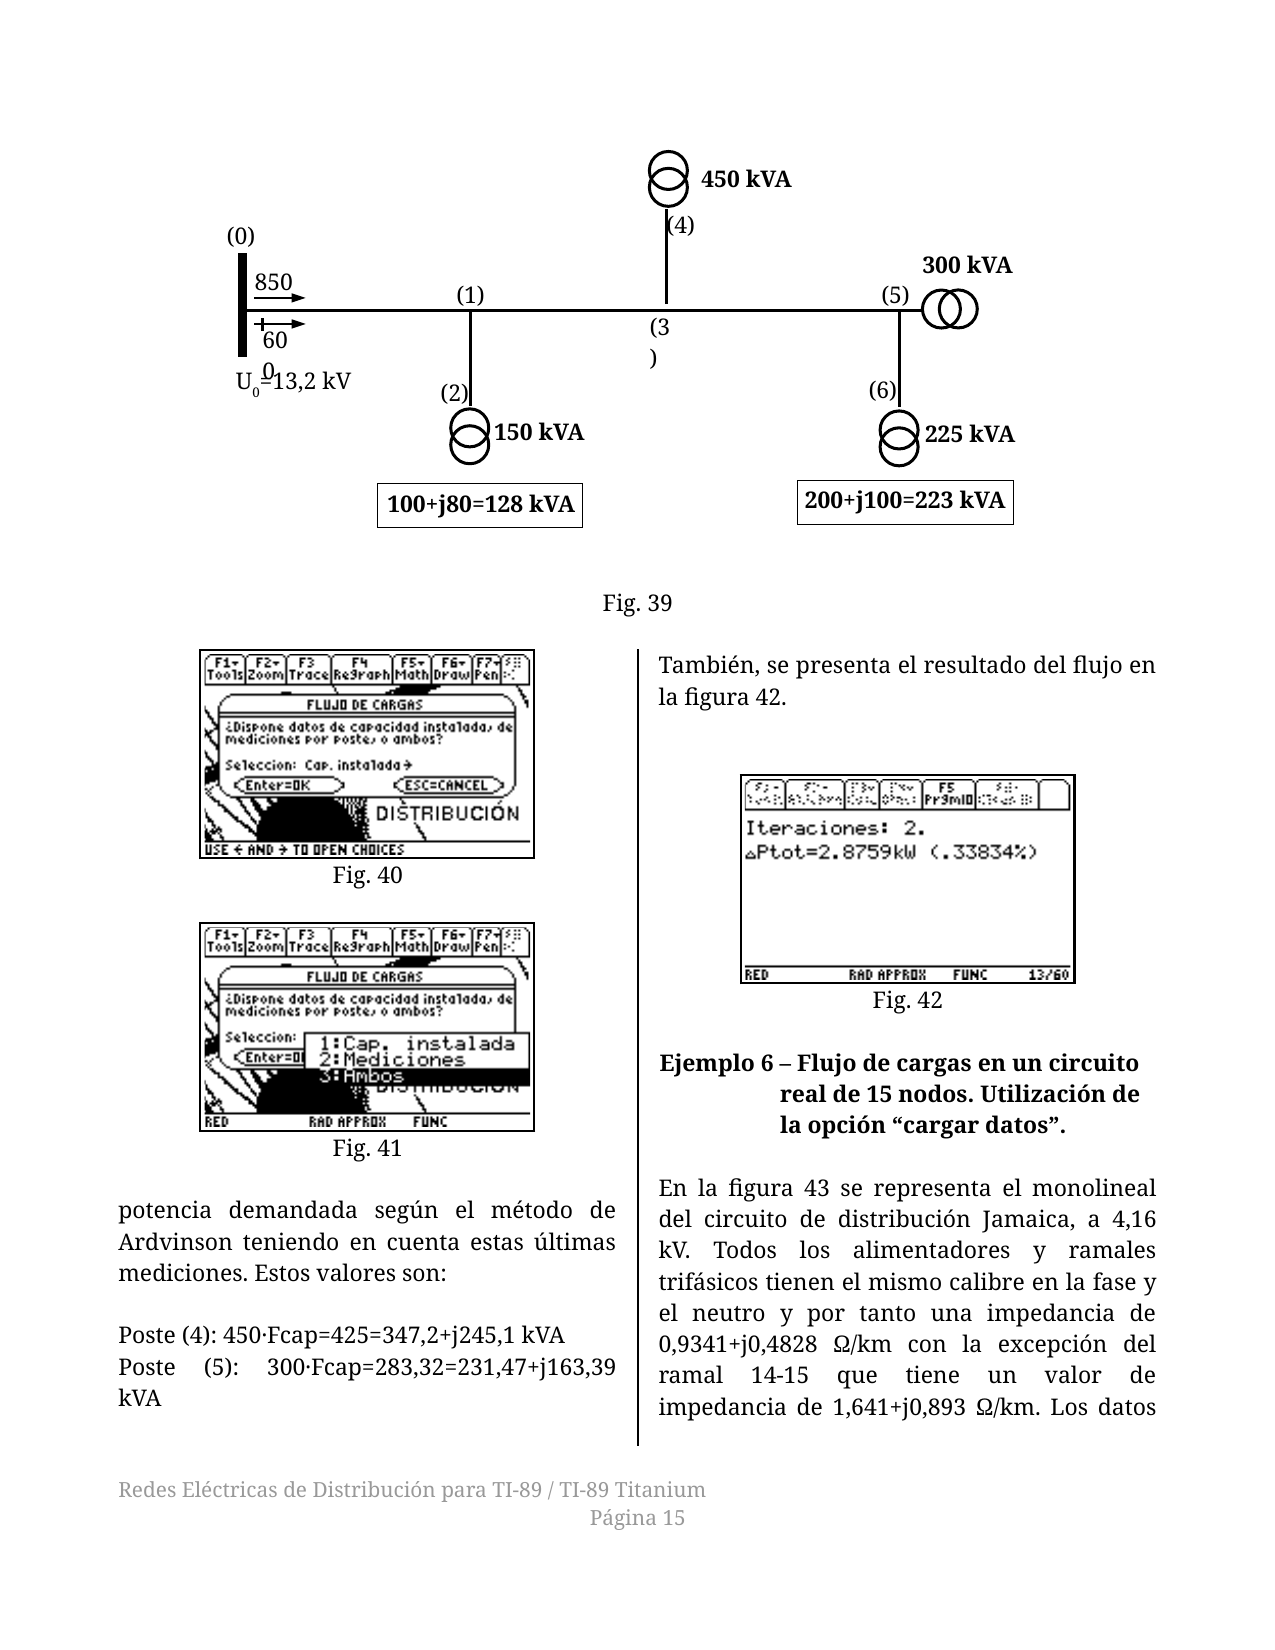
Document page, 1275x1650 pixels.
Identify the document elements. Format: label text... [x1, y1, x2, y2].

text Ejemplo 6 – Flujo de cargas en un circuito real de 15 nodos. Utilización de la opción “cargar datos”. [659, 1047, 1157, 1141]
text Fig. 41 [118, 1132, 617, 1163]
text Fig. 39 [118, 587, 1157, 618]
text Fig. 42 [658, 984, 1157, 1016]
picture [744, 779, 1071, 980]
picture [204, 927, 531, 1127]
picture [204, 654, 531, 855]
text Poste (5): 300·Fcap=283,32=231,47+j163,39 kVA [118, 1351, 617, 1413]
text Poste (4): 450·Fcap=425=347,2+j245,1 kVA [118, 1319, 617, 1351]
text En la figura 43 se representa el monolineal del circuito de distribución Jamaica, a 4,16 kV. Todos los alimentadores y ramales trifásicos tienen el mismo calibre en la fase y el neutro y por tanto una impedancia de 0,9341+j0,4828 Ω/km con la excepción del ramal 14-15 que tiene un valor de impedancia de 1,641+j0,893 Ω/km. Los datos [658, 1172, 1157, 1422]
text potencia demandada según el método de Ardvinson teniendo en cuenta estas últimas mediciones. Estos valores son: [118, 1194, 617, 1288]
text También, se presenta el resultado del flujo en la figura 42. [658, 649, 1157, 712]
text Fig. 40 [118, 859, 617, 891]
